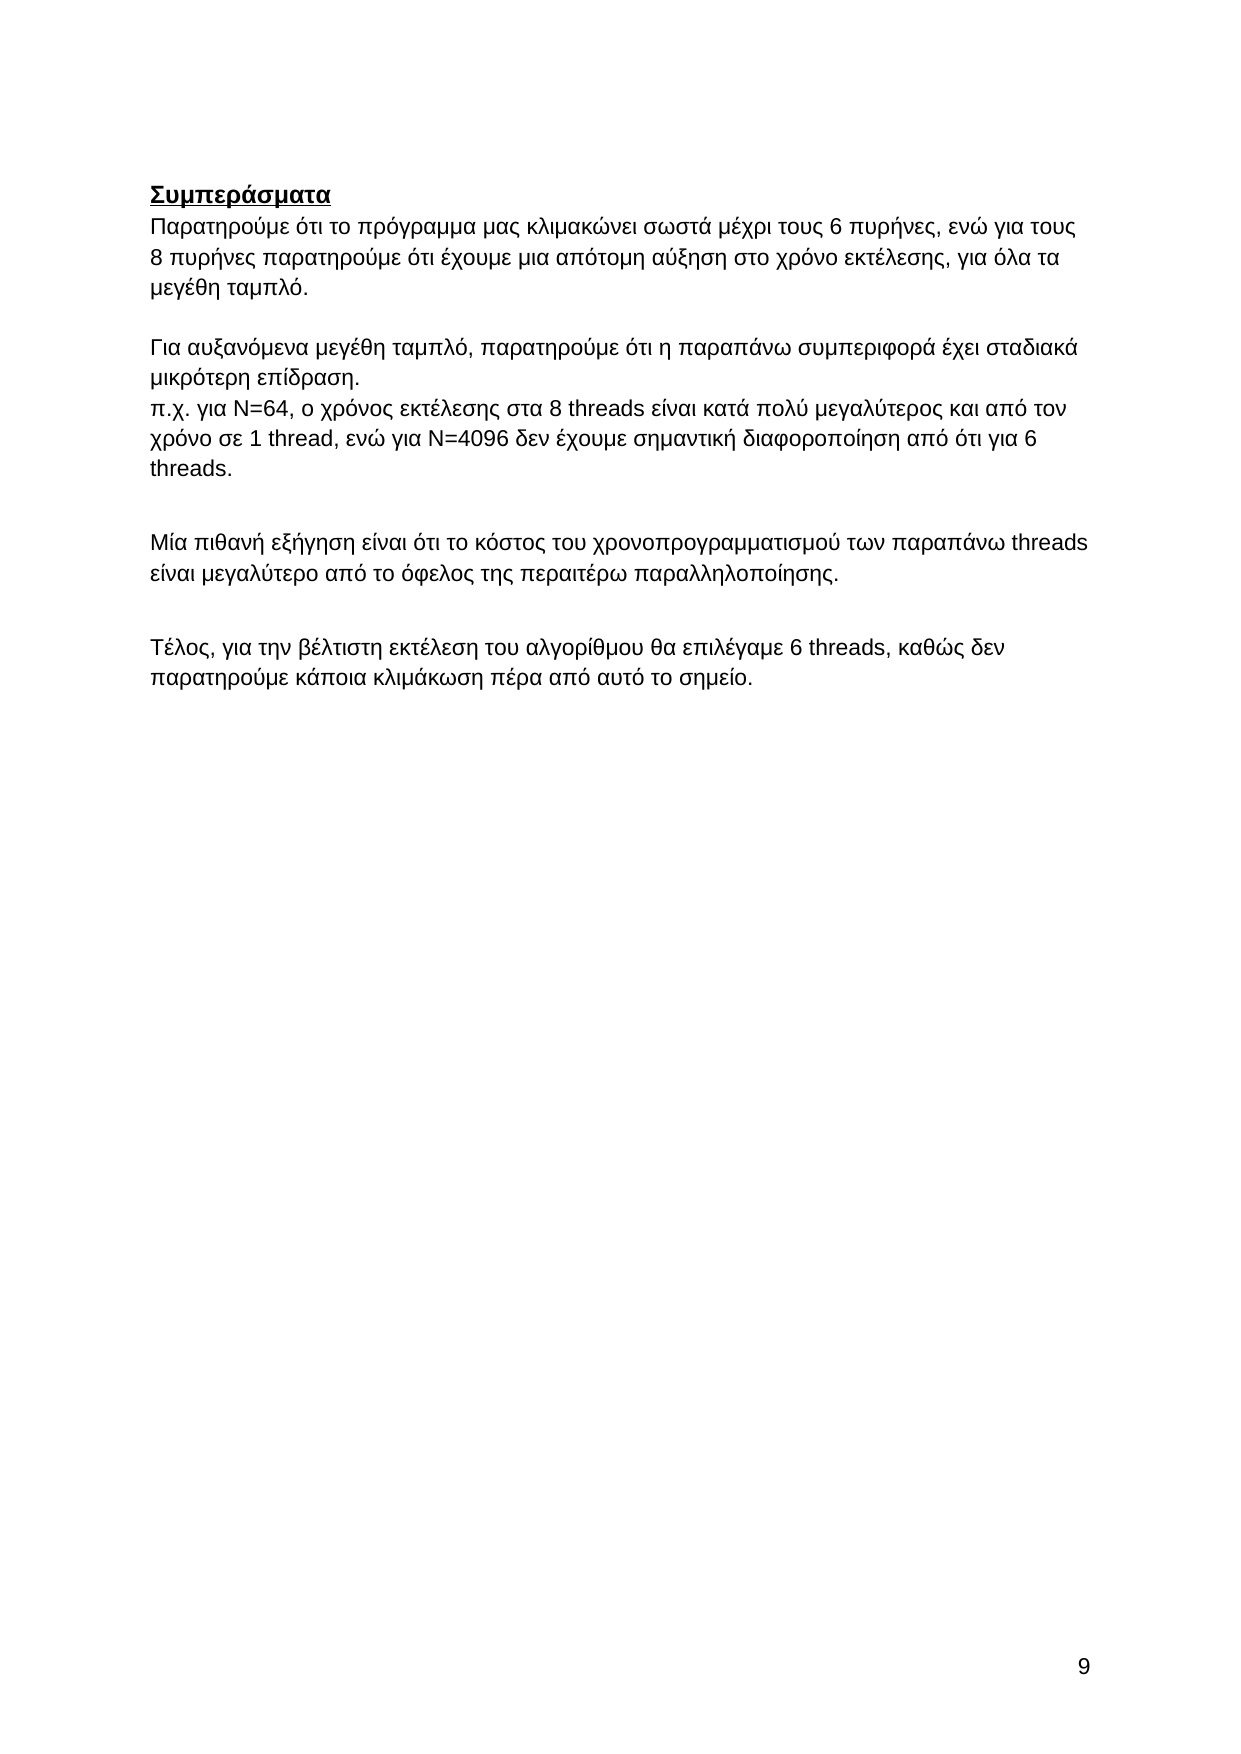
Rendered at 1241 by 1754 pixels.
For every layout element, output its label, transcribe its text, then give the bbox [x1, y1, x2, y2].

text Τέλος, για την βέλτιστη εκτέλεση του αλγορίθμου θα επιλέγαμε 6 threads, καθώς δεν παρατηρούμε κάποια κλιμάκωση πέρα από αυτό το σημείο. [150, 634, 1090, 690]
text π.χ. για Ν=64, ο χρόνος εκτέλεσης στα 8 threads είναι κατά πολύ μεγαλύτερος και από τον χρόνο σε 1 thread, ενώ για N=4096 δεν έχουμε σημαντική διαφοροποίηση από ότι για 6 threads. [150, 394, 1090, 481]
text Παρατηρούμε ότι το πρόγραμμα μας κλιμακώνει σωστά μέχρι τους 6 πυρήνες, ενώ για τους 8 πυρήνες παρατηρούμε ότι έχουμε μια απότομη αύξηση στο χρόνο εκτέλεσης, για όλα τα μεγέθη ταμπλό. [150, 213, 1090, 300]
text Μία πιθανή εξήγηση είναι ότι το κόστος του χρονοπρογραμματισμού των παραπάνω threads είναι μεγαλύτερο από το όφελος της περαιτέρω παραλληλοποίησης. [150, 529, 1090, 586]
text Συμπεράσματα [150, 180, 1090, 209]
text Για αυξανόμενα μεγέθη ταμπλό, παρατηρούμε ότι η παραπάνω συμπεριφορά έχει σταδιακά μικρότερη επίδραση. [150, 334, 1090, 391]
